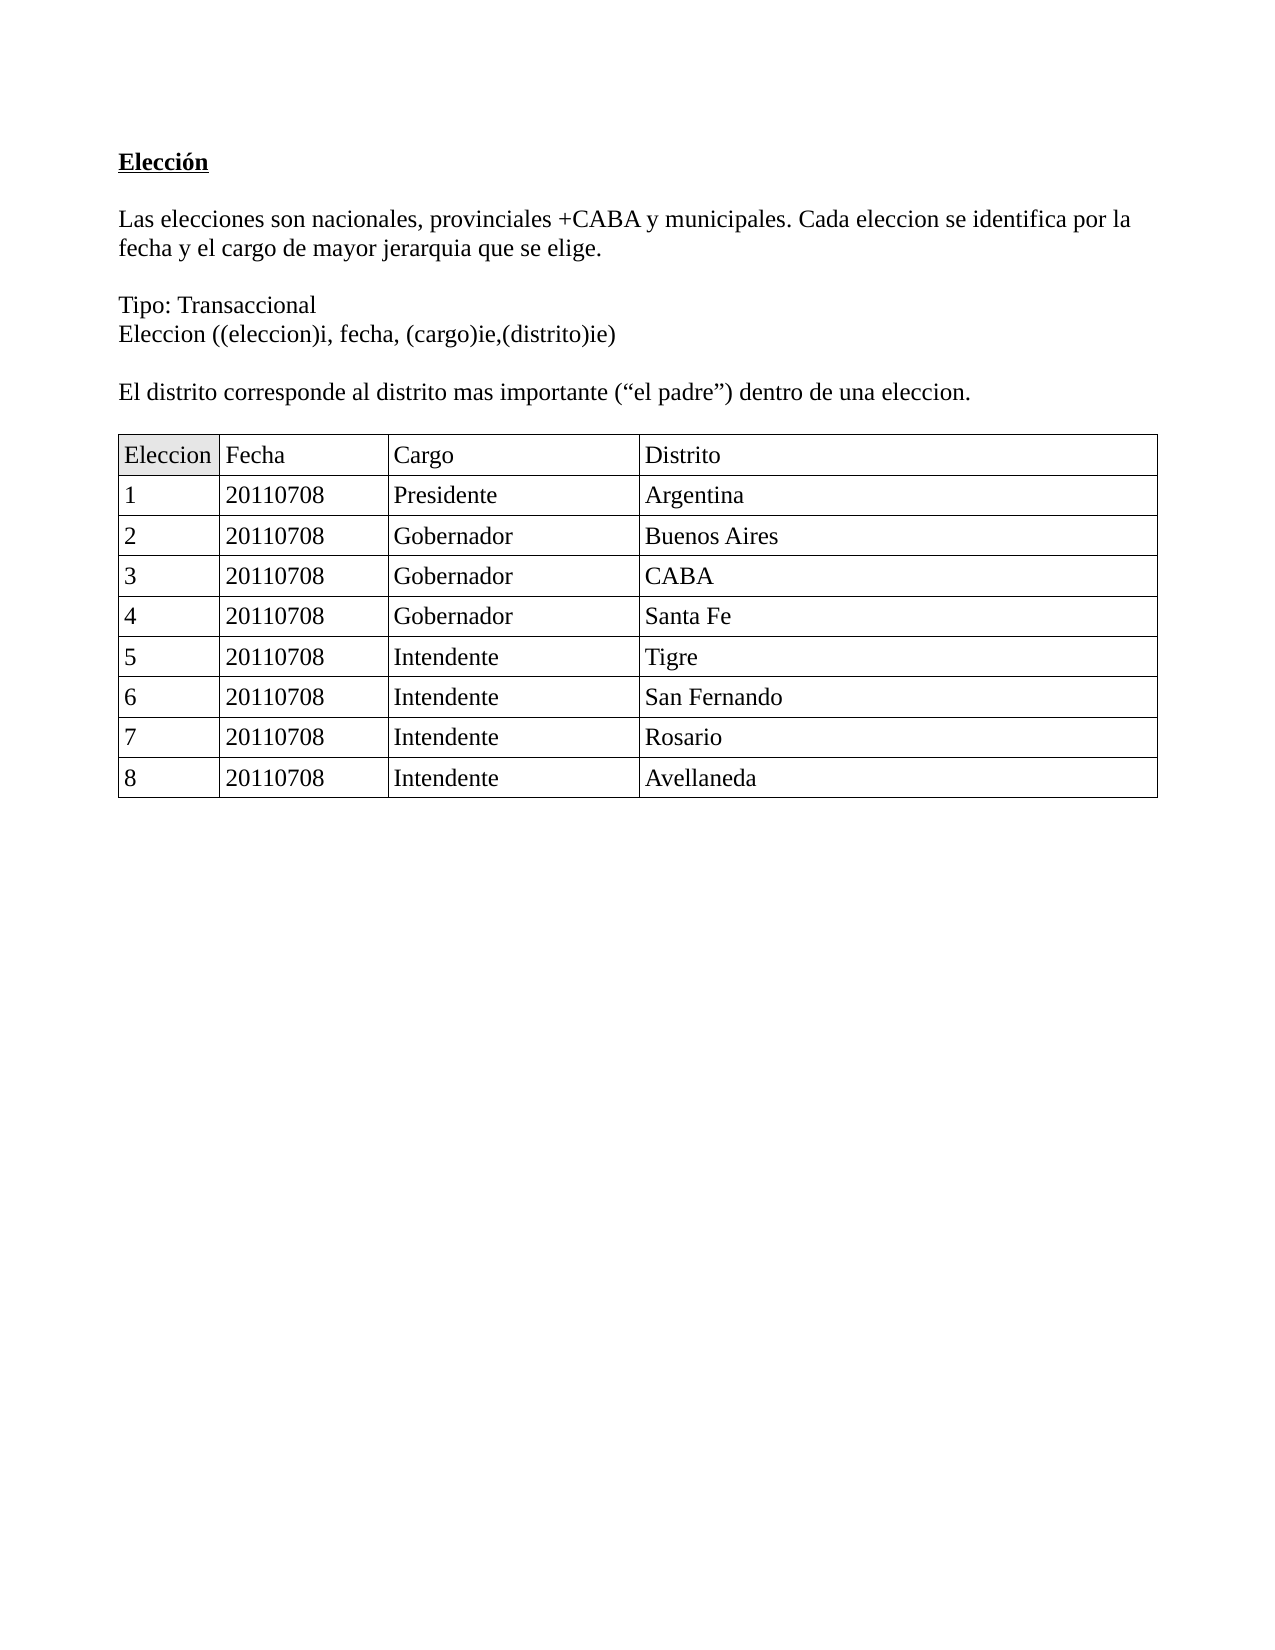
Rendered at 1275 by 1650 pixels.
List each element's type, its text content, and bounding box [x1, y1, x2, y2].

table_cell San Fernando [640, 677, 1157, 717]
table_cell CABA [640, 556, 1157, 596]
table_cell 6 [119, 677, 219, 717]
table_cell Gobernador [389, 597, 639, 636]
table_cell 20110708 [220, 637, 388, 676]
table_cell Tigre [640, 637, 1157, 676]
table_cell Buenos Aires [640, 516, 1157, 555]
table_cell 4 [119, 597, 219, 636]
table_cell 8 [119, 758, 219, 797]
table_cell 20110708 [220, 476, 388, 515]
table_cell Rosario [640, 718, 1157, 757]
table_header Distrito [640, 435, 1157, 475]
table_cell 20110708 [220, 677, 388, 717]
table_cell 20110708 [220, 758, 388, 797]
table_cell Santa Fe [640, 597, 1157, 636]
table_header Cargo [389, 435, 639, 475]
table_cell 2 [119, 516, 219, 555]
table_header Eleccion [119, 435, 219, 475]
text Tipo: Transaccional [118, 291, 1157, 319]
text Las elecciones son nacionales, provinciales +CABA y municipales. Cada eleccion se identifica por la fecha y el cargo de mayor jerarquia que se elige. [118, 204, 1157, 262]
table_cell Presidente [389, 476, 639, 515]
text El distrito corresponde al distrito mas importante (“el padre”) dentro de una eleccion. [118, 377, 1157, 406]
table_cell Intendente [389, 677, 639, 717]
table_cell Intendente [389, 758, 639, 797]
table_cell 20110708 [220, 556, 388, 596]
text Elección [118, 147, 1157, 176]
table_cell 20110708 [220, 597, 388, 636]
table_cell 20110708 [220, 516, 388, 555]
table_cell 7 [119, 718, 219, 757]
table_cell 3 [119, 556, 219, 596]
table_cell Avellaneda [640, 758, 1157, 797]
text Eleccion ((eleccion)i, fecha, (cargo)ie,(distrito)ie) [118, 319, 1157, 348]
table_cell Gobernador [389, 516, 639, 555]
table_cell 1 [119, 476, 219, 515]
table_cell 5 [119, 637, 219, 676]
table_cell Intendente [389, 637, 639, 676]
table_header Fecha [220, 435, 388, 475]
table_cell Intendente [389, 718, 639, 757]
table_cell 20110708 [220, 718, 388, 757]
table_cell Argentina [640, 476, 1157, 515]
table_cell Gobernador [389, 556, 639, 596]
